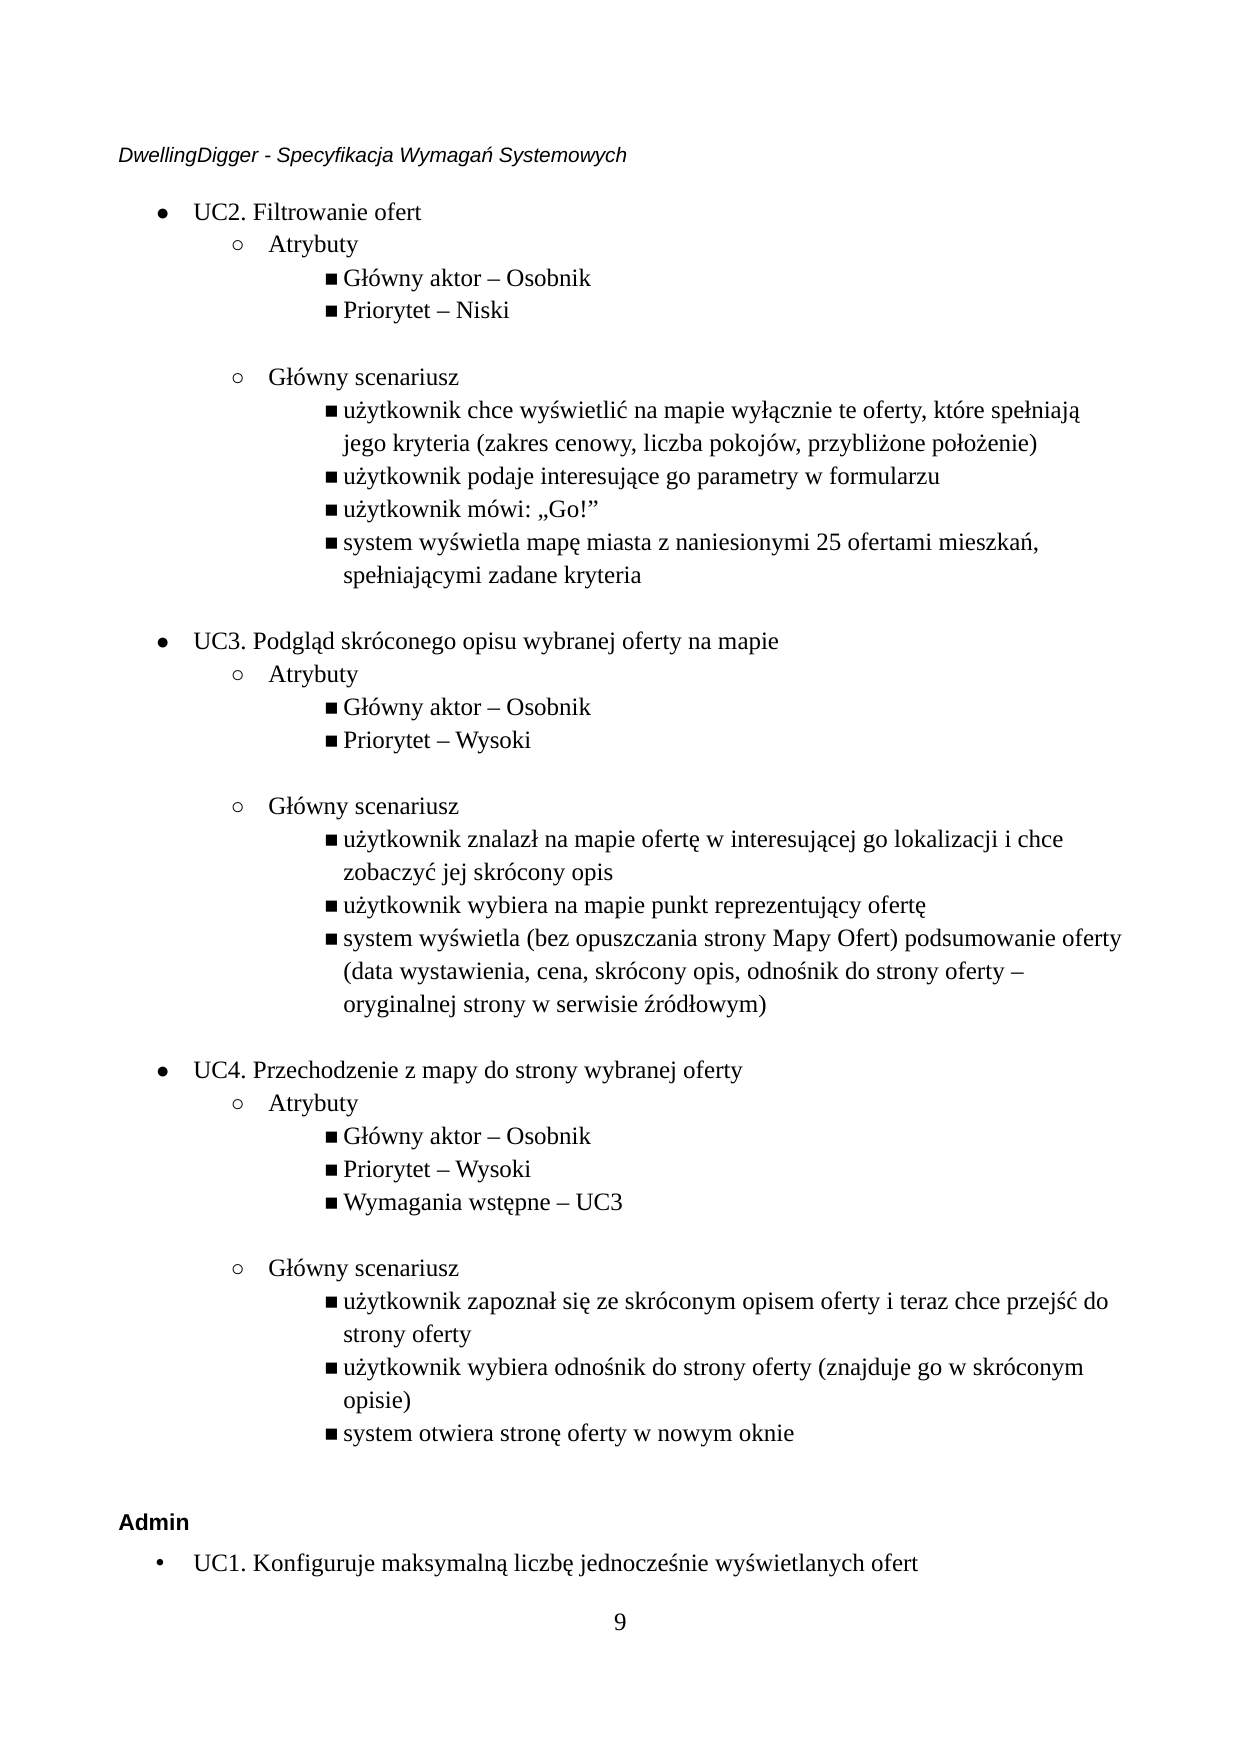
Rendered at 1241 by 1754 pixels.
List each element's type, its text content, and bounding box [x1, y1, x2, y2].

list UC4. Przechodzenie z mapy do strony wybranej oferty [156, 1055, 1122, 1084]
list użytkownik podaje interesujące go parametry w formularzu [324, 461, 1122, 489]
list użytkownik wybiera na mapie punkt reprezentujący ofertę [324, 890, 1122, 919]
list Priorytet – Wysoki [324, 725, 1122, 754]
list Główny aktor – Osobnik [324, 263, 1122, 291]
list UC3. Podgląd skróconego opisu wybranej oferty na mapie [156, 626, 1122, 654]
list Wymagania wstępne – UC3 [324, 1187, 1122, 1216]
list Priorytet – Wysoki [324, 1154, 1122, 1183]
list użytkownik wybiera odnośnik do strony oferty (znajduje go w skróconym opisie) [324, 1352, 1122, 1414]
list UC2. Filtrowanie ofert [156, 197, 1122, 225]
list Główny aktor – Osobnik [324, 1121, 1122, 1150]
list Główny scenariusz [231, 362, 1122, 390]
list Atrybuty [231, 659, 1122, 688]
list Główny scenariusz [231, 1253, 1122, 1282]
list Atrybuty [231, 1088, 1122, 1117]
list Atrybuty [231, 229, 1122, 258]
subtitle Admin [118, 1509, 1122, 1536]
list system otwiera stronę oferty w nowym oknie [324, 1418, 1122, 1447]
list UC1. Konfiguruje maksymalną liczbę jednocześnie wyświetlanych ofert [156, 1548, 1122, 1577]
list użytkownik znalazł na mapie ofertę w interesującej go lokalizacji i chce zobaczyć jej skrócony opis [324, 824, 1122, 886]
list użytkownik mówi: „Go!” [324, 494, 1122, 522]
list Priorytet – Niski [324, 296, 1122, 324]
list system wyświetla (bez opuszczania strony Mapy Ofert) podsumowanie oferty (data wystawienia, cena, skrócony opis, odnośnik do strony oferty – oryginalnej strony w serwisie źródłowym) [324, 923, 1122, 1018]
list użytkownik chce wyświetlić na mapie wyłącznie te oferty, które spełniają jego kryteria (zakres cenowy, liczba pokojów, przybliżone położenie) [324, 395, 1122, 456]
list użytkownik zapoznał się ze skróconym opisem oferty i teraz chce przejść do strony oferty [324, 1286, 1122, 1348]
list Główny scenariusz [231, 791, 1122, 820]
list Główny aktor – Osobnik [324, 692, 1122, 721]
list system wyświetla mapę miasta z naniesionymi 25 ofertami mieszkań, spełniającymi zadane kryteria [324, 527, 1122, 588]
